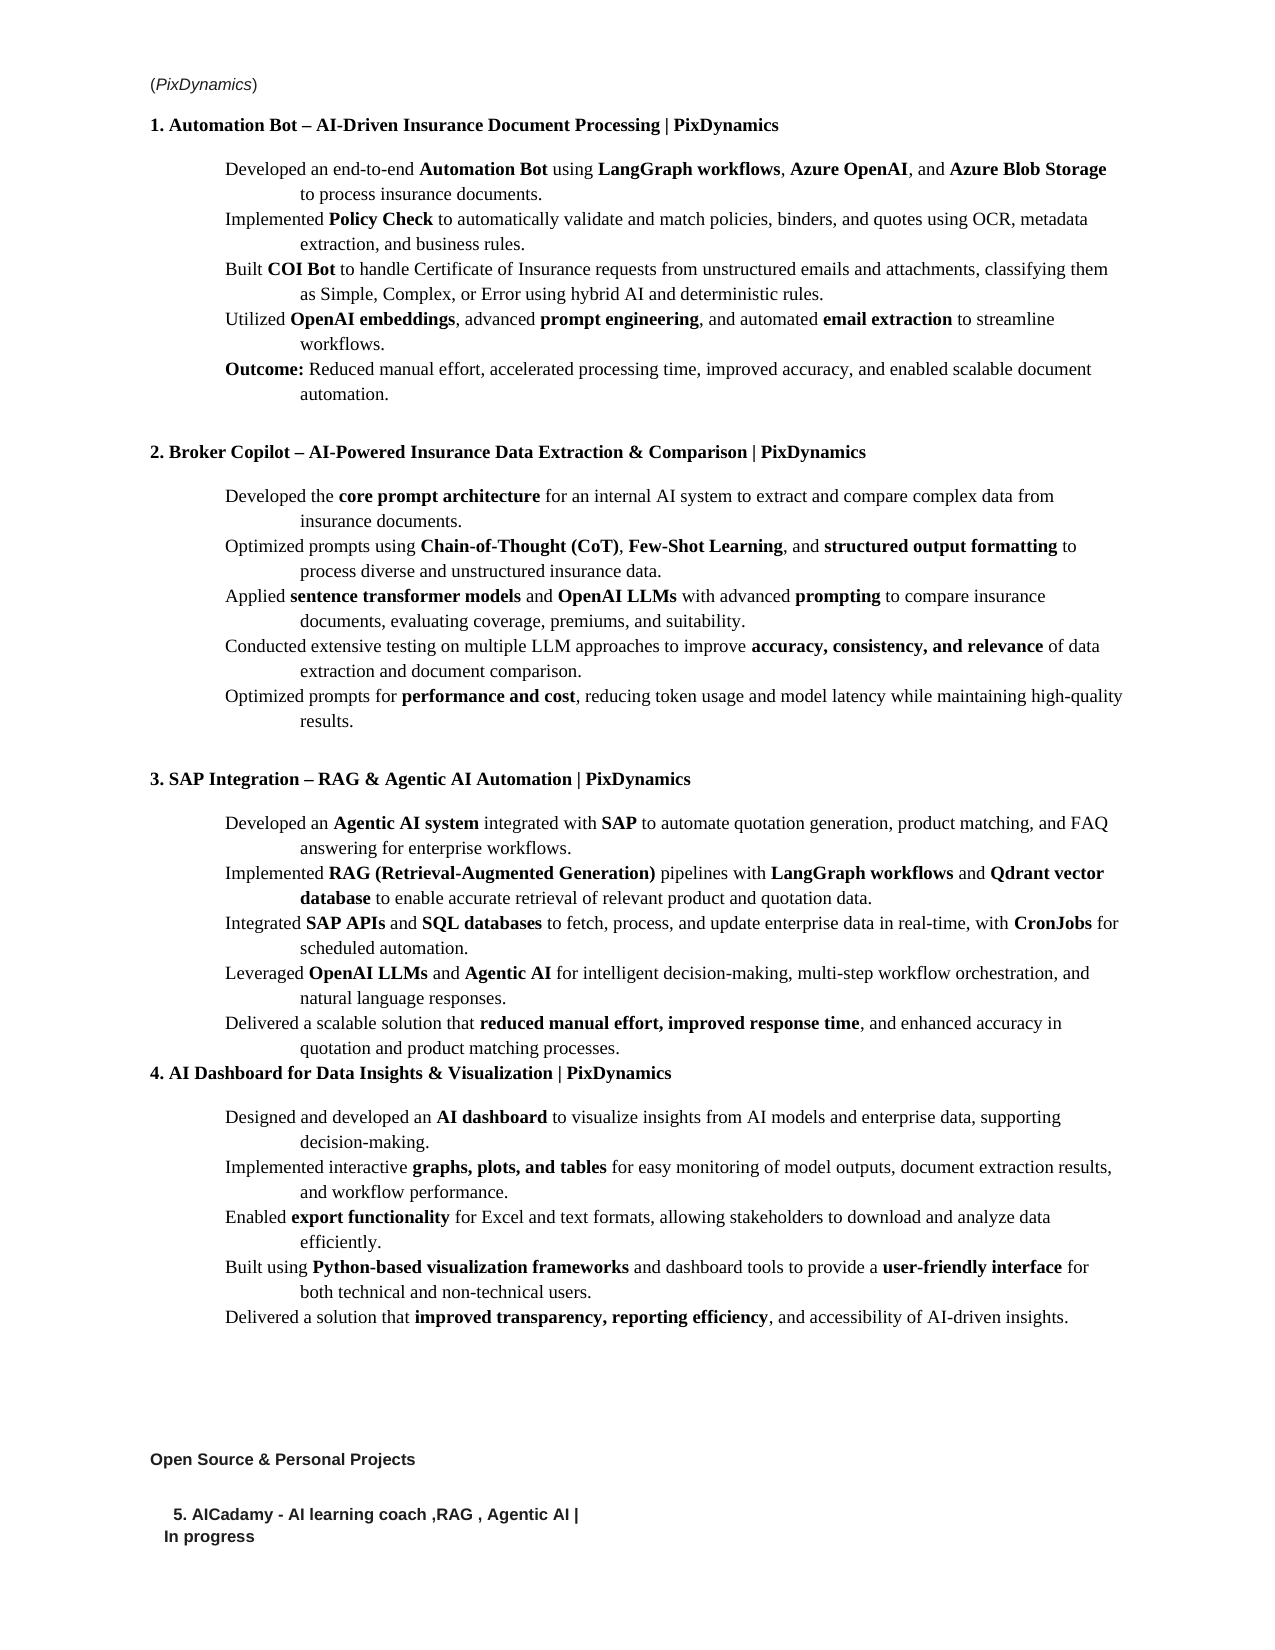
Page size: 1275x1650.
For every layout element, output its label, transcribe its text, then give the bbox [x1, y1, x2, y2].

list Delivered a scalable solution that reduced manual effort, improved response time, and enhanced accuracy in quotation and product matching processes. [187, 1012, 1125, 1058]
text 5. AICadamy - AI learning coach ,RAG , Agentic AI | [150, 1505, 1125, 1524]
text (PixDynamics) [150, 75, 1125, 94]
list Conducted extensive testing on multiple LLM approaches to improve accuracy, consistency, and relevance of data extraction and document comparison. [187, 635, 1125, 681]
list Designed and developed an AI dashboard to visualize insights from AI models and enterprise data, supporting decision-making. [187, 1106, 1125, 1152]
list Optimized prompts for performance and cost, reducing token usage and model latency while maintaining high-quality results. [187, 685, 1125, 731]
list Outcome: Reduced manual effort, accelerated processing time, improved accuracy, and enabled scalable document automation. [187, 358, 1125, 404]
list Implemented interactive graphs, plots, and tables for easy monitoring of model outputs, document extraction results, and workflow performance. [187, 1156, 1125, 1202]
text 2. Broker Copilot – AI-Powered Insurance Data Extraction & Comparison | PixDynamics [150, 441, 1125, 462]
text In progress [150, 1527, 1125, 1546]
list Applied sentence transformer models and OpenAI LLMs with advanced prompting to compare insurance documents, evaluating coverage, premiums, and suitability. [187, 585, 1125, 631]
list Leveraged OpenAI LLMs and Agentic AI for intelligent decision-making, multi-step workflow orchestration, and natural language responses. [187, 962, 1125, 1008]
text 3. SAP Integration – RAG & Agentic AI Automation | PixDynamics [150, 768, 1125, 789]
list Built COI Bot to handle Certificate of Insurance requests from unstructured emails and attachments, classifying them as Simple, Complex, or Error using hybrid AI and deterministic rules. [187, 258, 1125, 304]
list Optimized prompts using Chain-of-Thought (CoT), Few-Shot Learning, and structured output formatting to process diverse and unstructured insurance data. [187, 535, 1125, 581]
list Enabled export functionality for Excel and text formats, allowing stakeholders to download and analyze data efficiently. [187, 1206, 1125, 1252]
text 1. Automation Bot – AI-Driven Insurance Document Processing | PixDynamics [150, 114, 1125, 135]
text 4. AI Dashboard for Data Insights & Visualization | PixDynamics [150, 1062, 1125, 1083]
list Delivered a solution that improved transparency, reporting efficiency, and accessibility of AI-driven insights. [187, 1306, 1125, 1327]
text Open Source & Personal Projects [150, 1449, 1125, 1468]
list Implemented Policy Check to automatically validate and match policies, binders, and quotes using OCR, metadata extraction, and business rules. [187, 208, 1125, 254]
list Implemented RAG (Retrieval-Augmented Generation) pipelines with LangGraph workflows and Qdrant vector database to enable accurate retrieval of relevant product and quotation data. [187, 862, 1125, 908]
list Built using Python-based visualization frameworks and dashboard tools to provide a user-friendly interface for both technical and non-technical users. [187, 1256, 1125, 1302]
list Utilized OpenAI embeddings, advanced prompt engineering, and automated email extraction to streamline workflows. [187, 308, 1125, 354]
list Integrated SAP APIs and SQL databases to fetch, process, and update enterprise data in real-time, with CronJobs for scheduled automation. [187, 912, 1125, 958]
list Developed an Agentic AI system integrated with SAP to automate quotation generation, product matching, and FAQ answering for enterprise workflows. [187, 812, 1125, 858]
list Developed the core prompt architecture for an internal AI system to extract and compare complex data from insurance documents. [187, 485, 1125, 531]
list Developed an end-to-end Automation Bot using LangGraph workflows, Azure OpenAI, and Azure Blob Storage to process insurance documents. [187, 158, 1125, 204]
